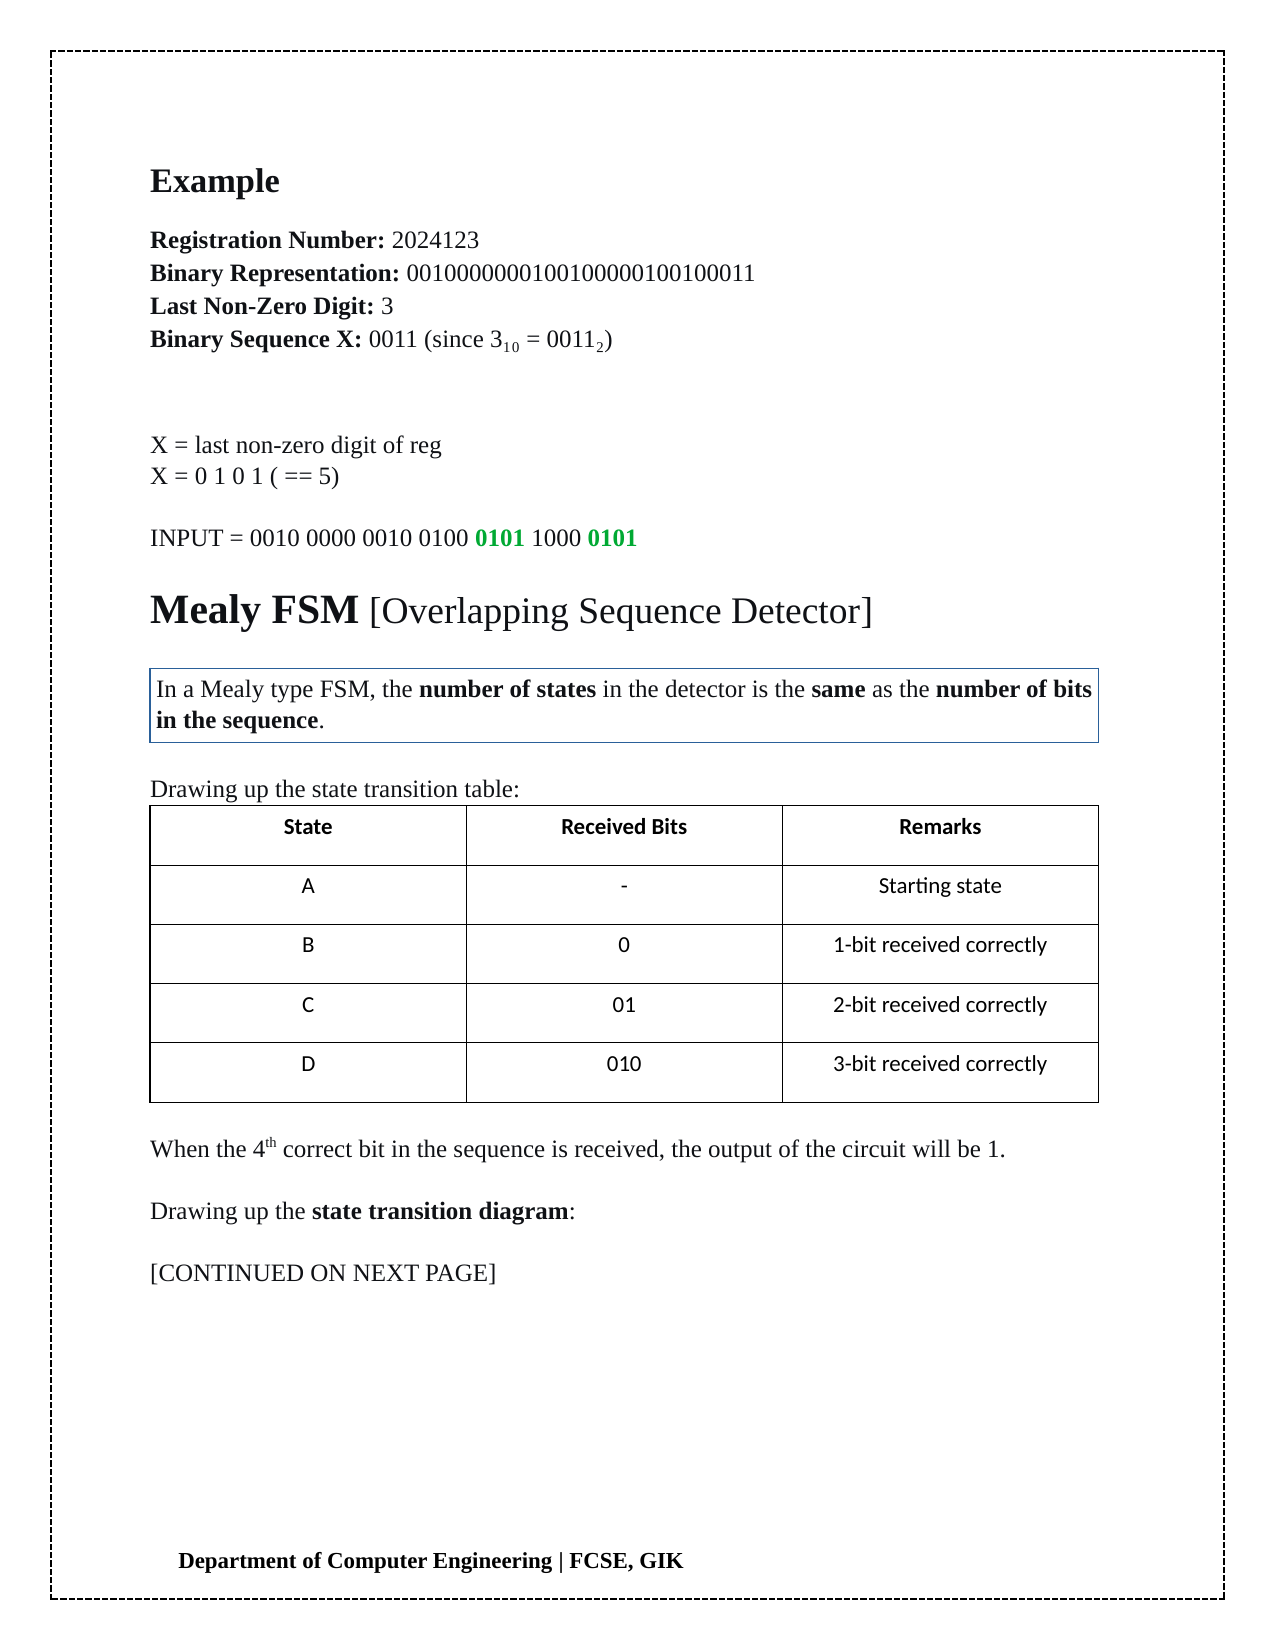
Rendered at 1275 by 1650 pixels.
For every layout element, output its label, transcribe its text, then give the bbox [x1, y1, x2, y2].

table_cell B [151, 925, 466, 983]
text Registration Number: 2024123 Binary Representation: 0010000000100100000100100011 Last Non-Zero Digit: 3 Binary Sequence X: 0011 (since 3₁₀ = 0011₂) [150, 225, 1098, 353]
table_header In a Mealy type FSM, the number of states in the detector is the same as the number of bits in the sequence. [151, 669, 1098, 742]
text X = last non-zero digit of reg [150, 430, 1098, 458]
table_cell C [151, 984, 466, 1042]
table_cell 01 [467, 984, 782, 1042]
text When the 4th correct bit in the sequence is received, the output of the circuit will be 1. [150, 1134, 1098, 1162]
table_cell 3-bit received correctly [783, 1043, 1098, 1102]
table_header State [151, 806, 466, 864]
table_cell A [151, 866, 466, 924]
table_cell 1-bit received correctly [783, 925, 1098, 983]
table_cell 0 [467, 925, 782, 983]
table_cell D [151, 1043, 466, 1102]
text [CONTINUED ON NEXT PAGE] [150, 1258, 1098, 1287]
text INPUT = 0010 0000 0010 0100 0101 1000 0101 [150, 523, 1098, 552]
text Mealy FSM [Overlapping Sequence Detector] [150, 585, 1098, 633]
table_cell 010 [467, 1043, 782, 1102]
table_cell - [467, 866, 782, 924]
text Drawing up the state transition diagram: [150, 1196, 1098, 1224]
table_header Remarks [783, 806, 1098, 864]
text X = 0 1 0 1 ( == 5) [150, 461, 1098, 489]
table_cell 2-bit received correctly [783, 984, 1098, 1042]
subtitle Example [150, 150, 1098, 200]
table_header Received Bits [467, 806, 782, 864]
text Drawing up the state transition table: [150, 774, 1098, 803]
table_cell Starting state [783, 866, 1098, 924]
